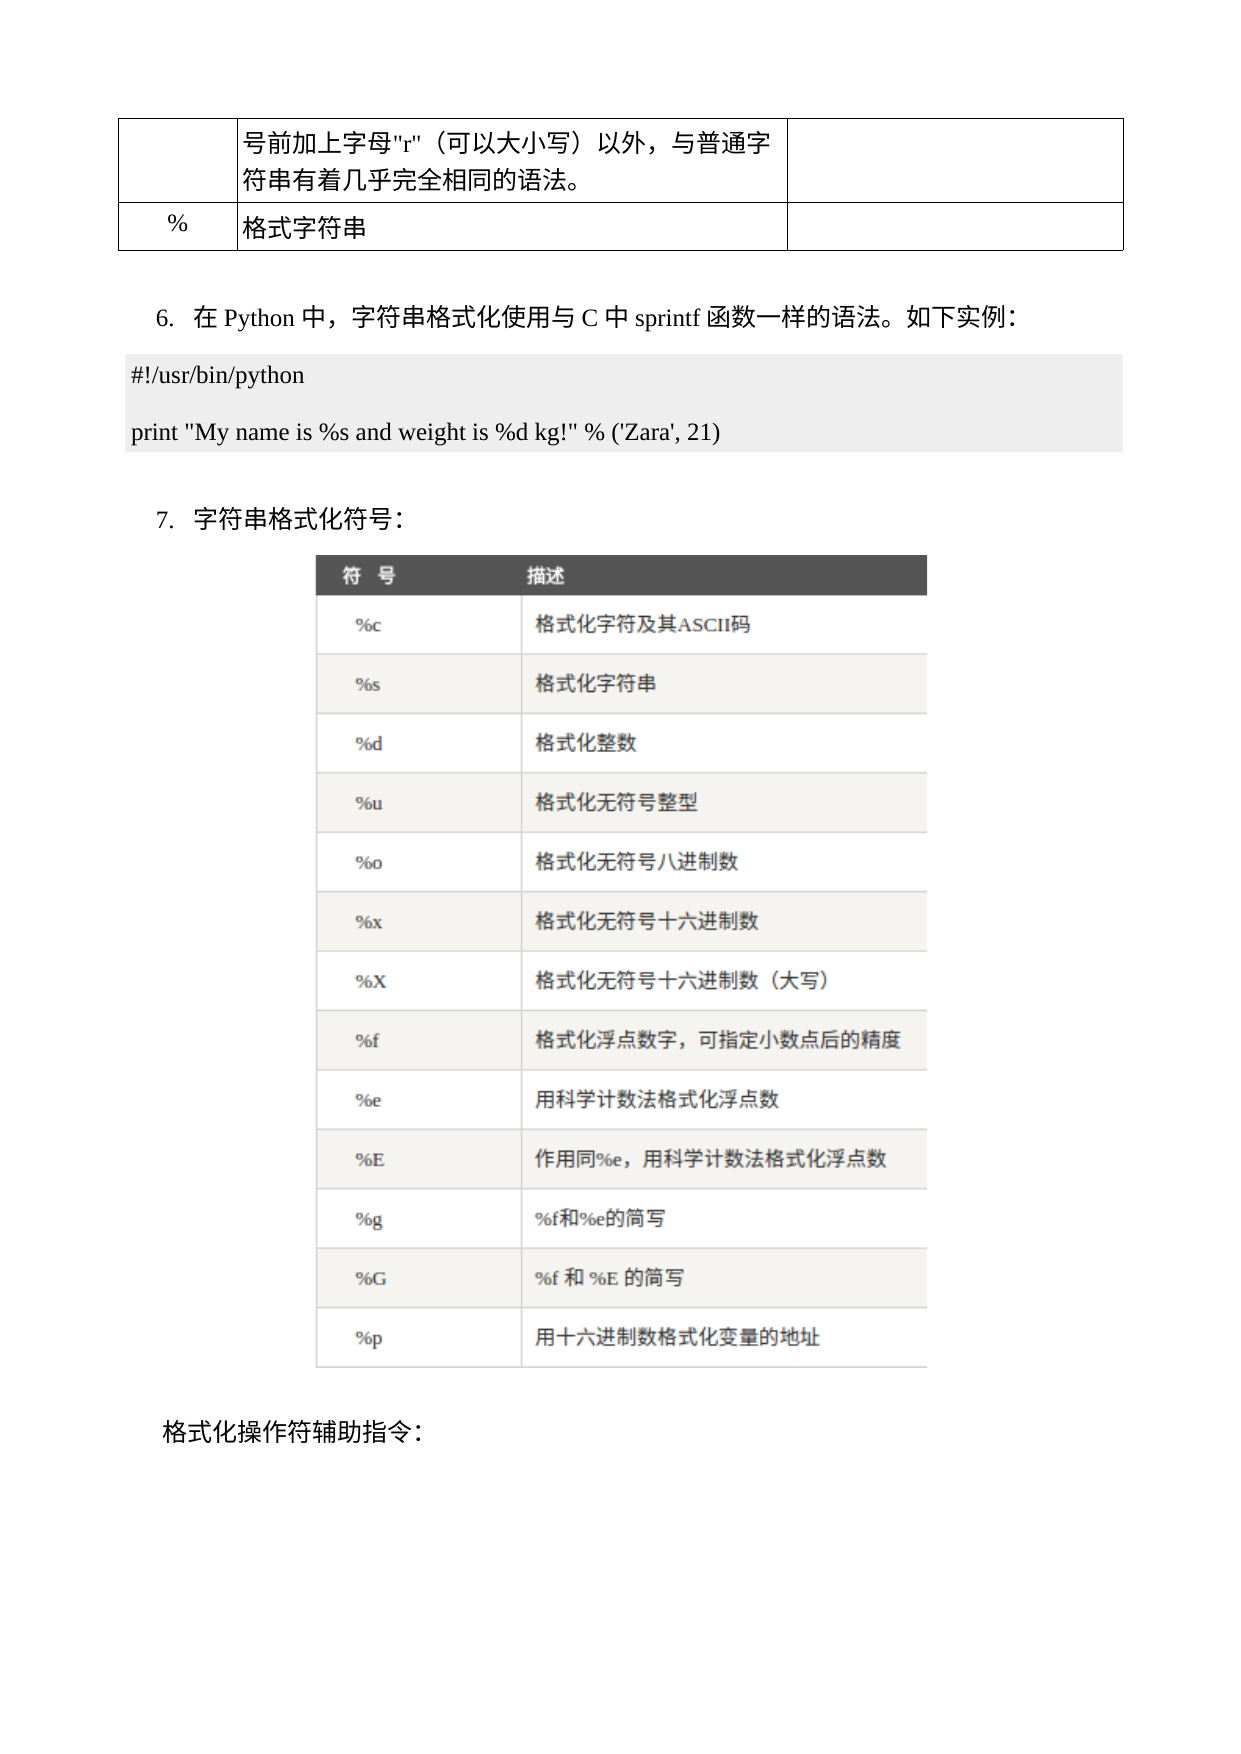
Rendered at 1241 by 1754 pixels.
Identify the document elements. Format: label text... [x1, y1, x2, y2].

text 格式化操作符辅助指令： [118, 1412, 1122, 1449]
table_cell [119, 119, 237, 202]
table_cell 格式字符串 [238, 203, 787, 250]
table_header #!/usr/bin/python print "My name is %s and weight is %d kg!" % ('Zara', 21) [125, 354, 1123, 452]
table_cell % [119, 203, 237, 250]
table_cell 号前加上字母"r"（可以大小写）以外，与普通字符串有着几乎完全相同的语法。 [238, 119, 787, 202]
table_cell [788, 203, 1123, 250]
table_cell [788, 119, 1123, 202]
list 在 Python 中，字符串格式化使用与 C 中 sprintf 函数一样的语法。如下实例： [156, 298, 1122, 334]
picture [313, 555, 928, 1368]
list 字符串格式化符号： [156, 499, 1122, 536]
